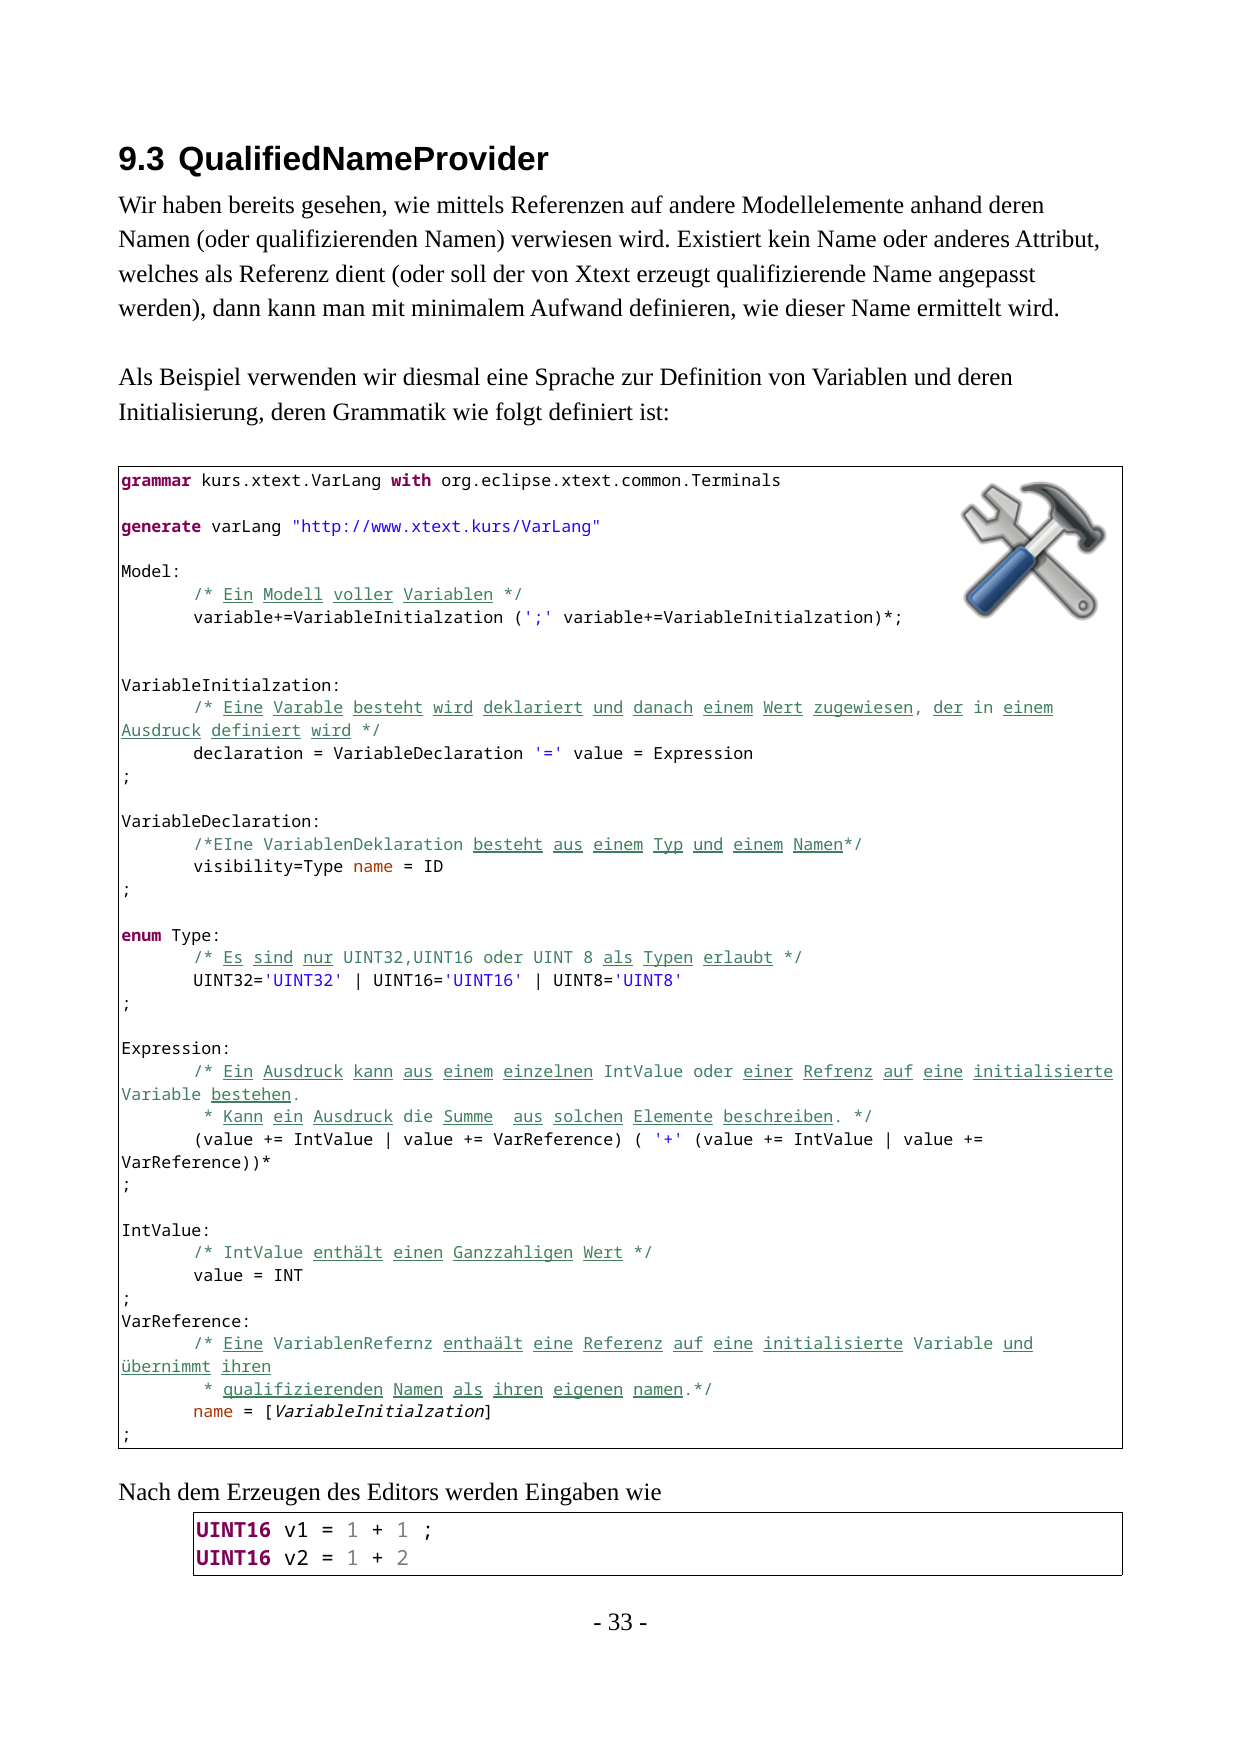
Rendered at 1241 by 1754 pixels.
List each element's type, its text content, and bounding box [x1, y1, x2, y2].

text ; [119, 988, 1122, 1014]
text /*EIne VariablenDeklaration besteht aus einem Typ und einem Namen*/ [119, 829, 1122, 852]
text * qualifizierenden Namen als ihren eigenen namen.*/ [119, 1374, 1122, 1397]
text UINT16 v2 = 1 + 2 [194, 1540, 1122, 1575]
text value = INT [119, 1261, 1122, 1283]
text /* Ein Ausdruck kann aus einem einzelnen IntValue oder einer Refrenz auf eine initialisierte Variable bestehen. [119, 1056, 1122, 1102]
text (value += IntValue | value += VarReference) ( '+' (value += IntValue | value += VarReference))* [119, 1124, 1122, 1170]
picture [959, 475, 1108, 624]
text ; [119, 761, 1122, 787]
text generate varLang "http://www.xtext.kurs/VarLang" [119, 511, 959, 537]
text /* Es sind nur UINT32,UINT16 oder UINT 8 als Typen erlaubt */ [119, 943, 1122, 966]
text UINT16 v1 = 1 + 1 ; [194, 1513, 1122, 1540]
text [1108, 557, 1122, 579]
text /* Ein Modell voller Variablen */ [119, 579, 959, 602]
text Als Beispiel verwenden wir diesmal eine Sprache zur Definition von Variablen und deren Initialisierung, deren Grammatik wie folgt definiert ist: [118, 362, 1122, 426]
text VarReference: [119, 1306, 1122, 1329]
text UINT32='UINT32' | UINT16='UINT16' | UINT8='UINT8' [119, 966, 1122, 988]
text ; [119, 1170, 1122, 1196]
text VariableInitialzation: [119, 670, 1122, 693]
text /* Eine Varable besteht wird deklariert und danach einem Wert zugewiesen, der in einem Ausdruck definiert wird */ [119, 693, 1122, 738]
text Wir haben bereits gesehen, wie mittels Referenzen auf andere Modellelemente anhand deren Namen (oder qualifizierenden Namen) verwiesen wird. Existiert kein Name oder anderes Attribut, welches als Referenz dient (oder soll der von Xtext erzeugt qualifizierende Name angepasst werden), dann kann man mit minimalem Aufwand definieren, wie dieser Name ermittelt wird. [118, 190, 1122, 322]
text Expression: [119, 1034, 1122, 1056]
text grammar kurs.xtext.VarLang with org.eclipse.xtext.common.Terminals [119, 467, 1122, 492]
text declaration = VariableDeclaration '=' value = Expression [119, 738, 1122, 761]
text /* Eine VariablenRefernz enthaält eine Referenz auf eine initialisierte Variable und übernimmt ihren [119, 1329, 1122, 1374]
text * Kann ein Ausdruck die Summe aus solchen Elemente beschreiben. */ [119, 1102, 1122, 1124]
text ; [119, 875, 1122, 900]
text name = [VariableInitialzation] [119, 1397, 1122, 1420]
text ; [119, 1283, 1122, 1306]
subtitle QualifiedNameProvider [118, 139, 1122, 178]
text visibility=Type name = ID [119, 852, 1122, 875]
text VariableDeclaration: [119, 807, 1122, 829]
text enum Type: [119, 920, 1122, 943]
text Nach dem Erzeugen des Editors werden Eingaben wie [118, 1477, 1122, 1506]
text Model: [119, 557, 959, 579]
text /* IntValue enthält einen Ganzzahligen Wert */ [119, 1238, 1122, 1261]
text variable+=VariableInitialzation (';' variable+=VariableInitialzation)*; [119, 602, 1122, 628]
text ; [119, 1420, 1122, 1448]
text IntValue: [119, 1215, 1122, 1238]
